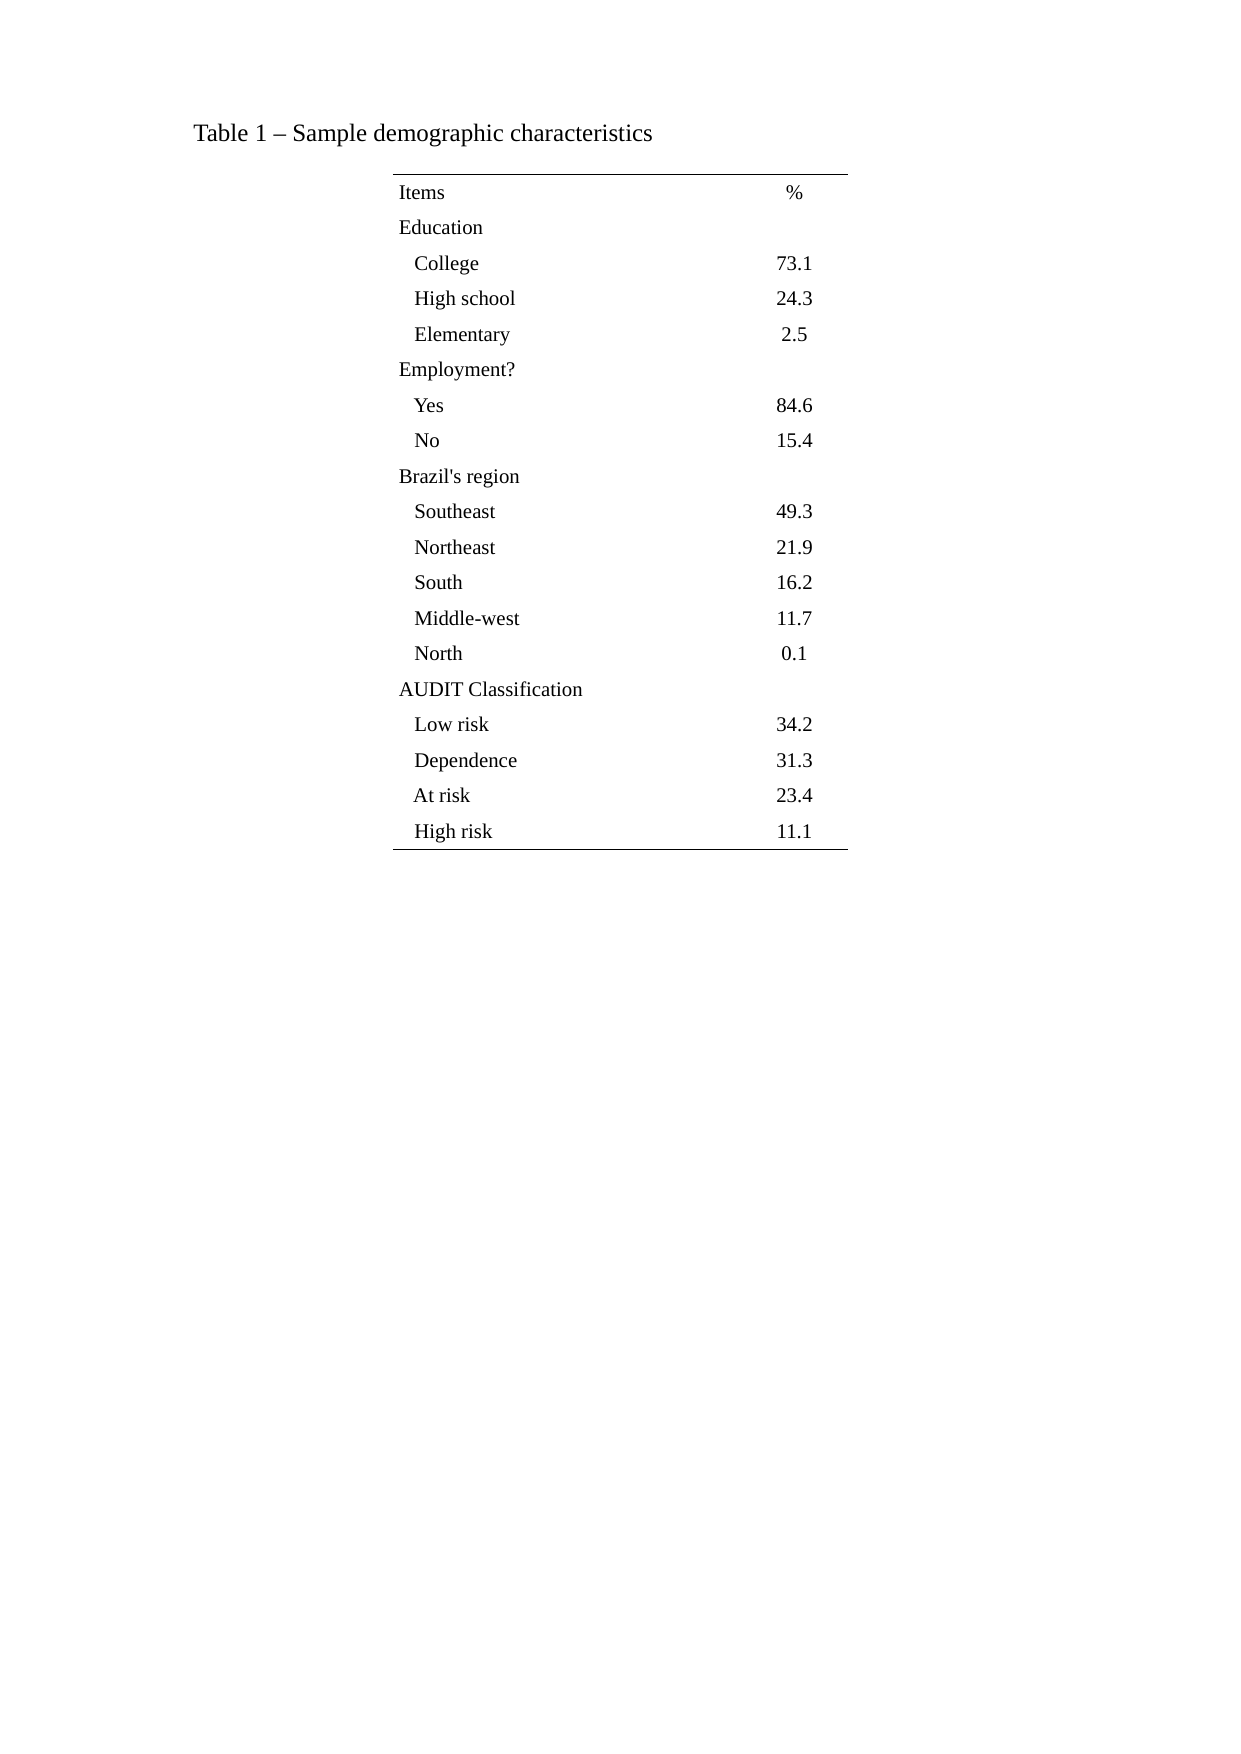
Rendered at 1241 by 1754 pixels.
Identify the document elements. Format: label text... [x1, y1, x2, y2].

table_cell [741, 671, 847, 707]
table_cell 49.3 [741, 494, 847, 529]
table_cell 11.7 [741, 600, 847, 636]
table_cell Middle-west [393, 600, 741, 636]
table_cell 31.3 [741, 742, 847, 778]
table_cell At risk [393, 778, 741, 813]
text Table 1 – Sample demographic characteristics [118, 118, 1122, 147]
table_cell 0.1 [741, 636, 847, 671]
table_cell 15.4 [741, 423, 847, 458]
table_cell College [393, 245, 741, 280]
table_cell Brazil's region [393, 458, 741, 493]
table_cell [741, 209, 847, 245]
table_cell [741, 351, 847, 387]
table_header Items [393, 175, 741, 209]
table_cell 11.1 [741, 813, 847, 849]
table_cell Southeast [393, 494, 741, 529]
table_cell 2.5 [741, 316, 847, 351]
table_cell South [393, 565, 741, 600]
table_cell North [393, 636, 741, 671]
table_cell Dependence [393, 742, 741, 778]
table_cell 73.1 [741, 245, 847, 280]
table_cell Employment? [393, 351, 741, 387]
table_cell High school [393, 280, 741, 316]
table_cell Yes [393, 387, 741, 422]
table_cell Elementary [393, 316, 741, 351]
table_header % [741, 175, 847, 209]
table_cell [741, 458, 847, 493]
table_cell AUDIT Classification [393, 671, 741, 707]
table_cell 84.6 [741, 387, 847, 422]
table_cell Northeast [393, 529, 741, 564]
table_cell 21.9 [741, 529, 847, 564]
table_cell Low risk [393, 707, 741, 742]
table_cell 16.2 [741, 565, 847, 600]
table_cell 34.2 [741, 707, 847, 742]
table_cell High risk [393, 813, 741, 849]
table_cell 23.4 [741, 778, 847, 813]
table_cell 24.3 [741, 280, 847, 316]
table_cell No [393, 423, 741, 458]
table_cell Education [393, 209, 741, 245]
